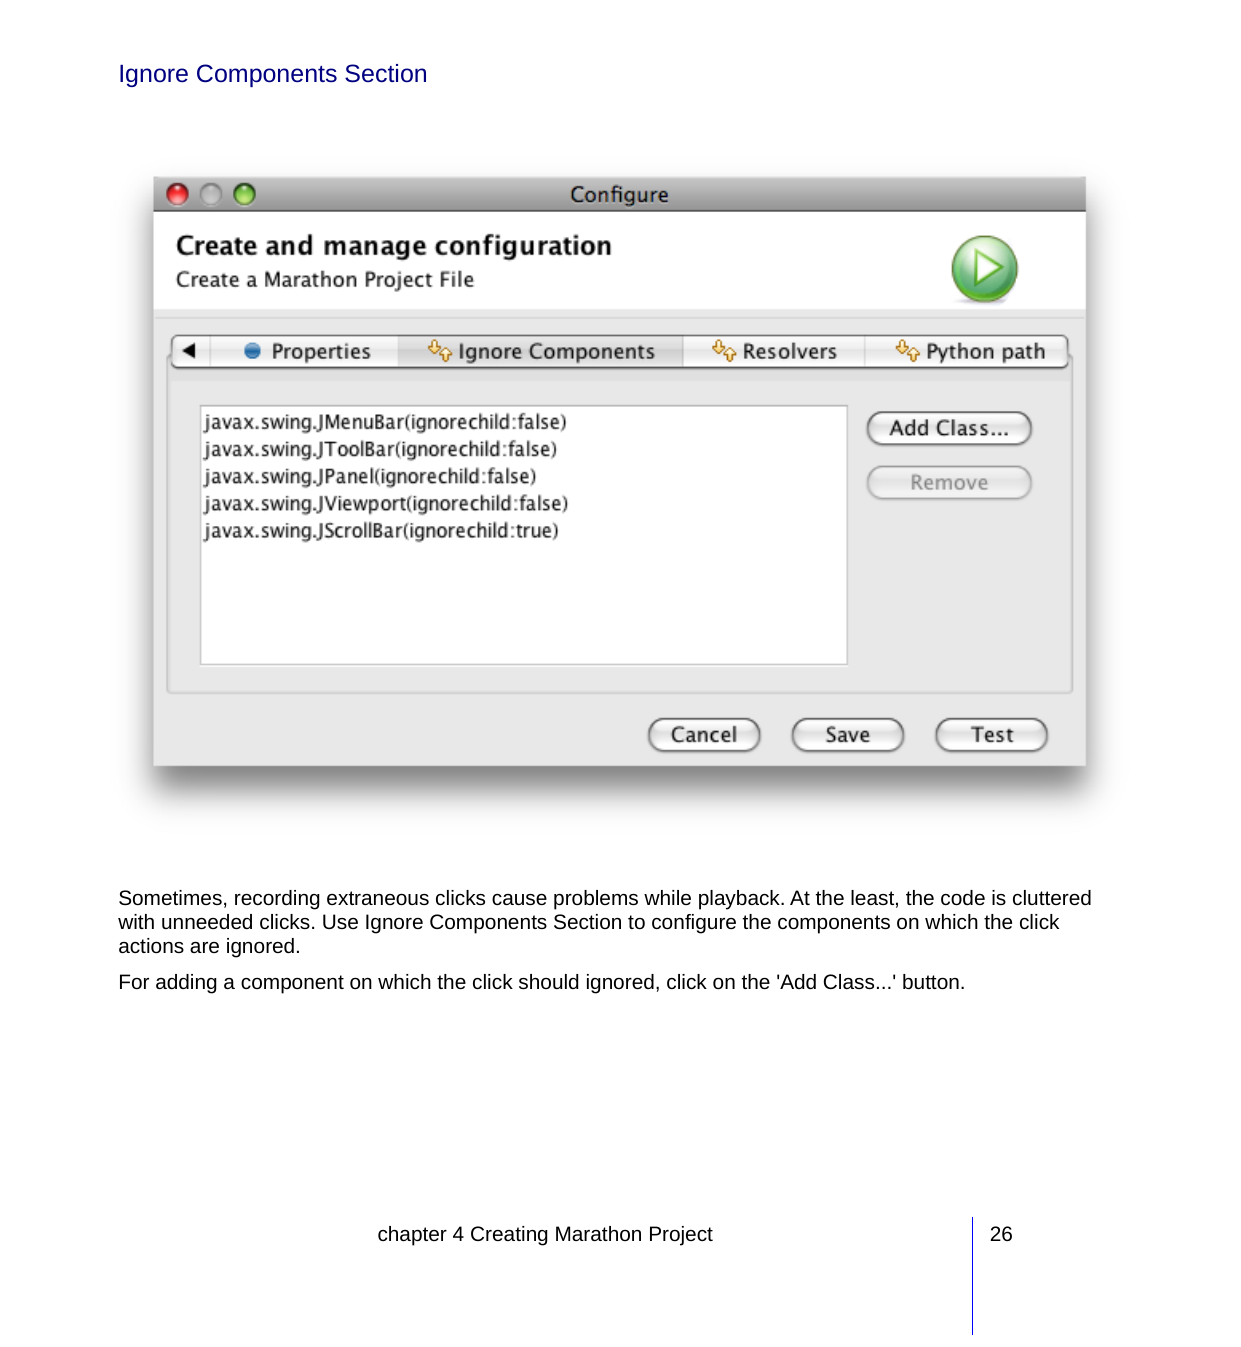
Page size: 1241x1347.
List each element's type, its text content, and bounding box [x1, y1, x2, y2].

text Sometimes, recording extraneous clicks cause problems while playback. At the least, the code is cluttered with unneeded clicks. Use Ignore Components Section to configure the components on which the click actions are ignored. [118, 886, 1122, 958]
picture [58, 105, 1182, 886]
text For adding a component on which the click should ignored, click on the 'Add Class...' button. [118, 970, 1122, 994]
subtitle Ignore Components Section [118, 59, 1122, 88]
text [118, 100, 1122, 105]
